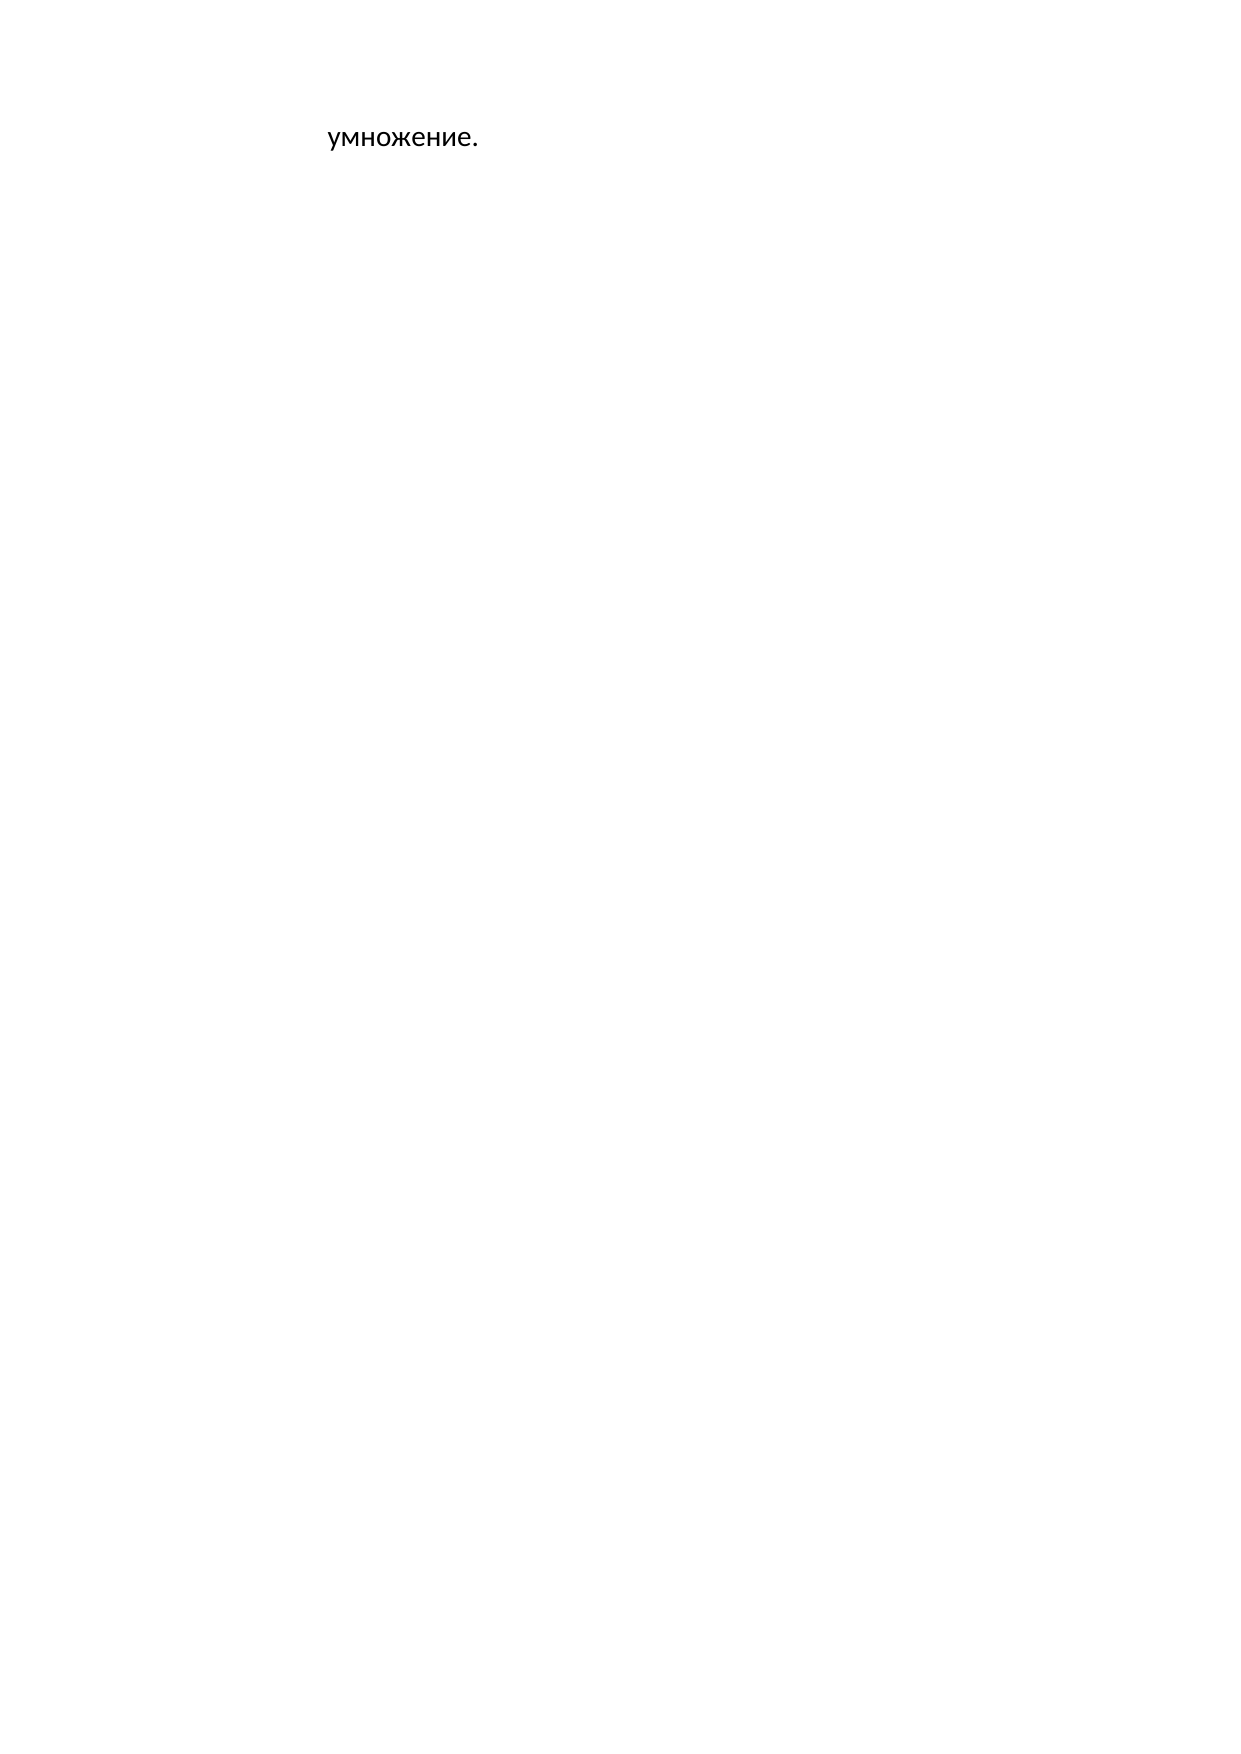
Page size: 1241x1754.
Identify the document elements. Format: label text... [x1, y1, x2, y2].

text умножение. [327, 118, 1152, 154]
